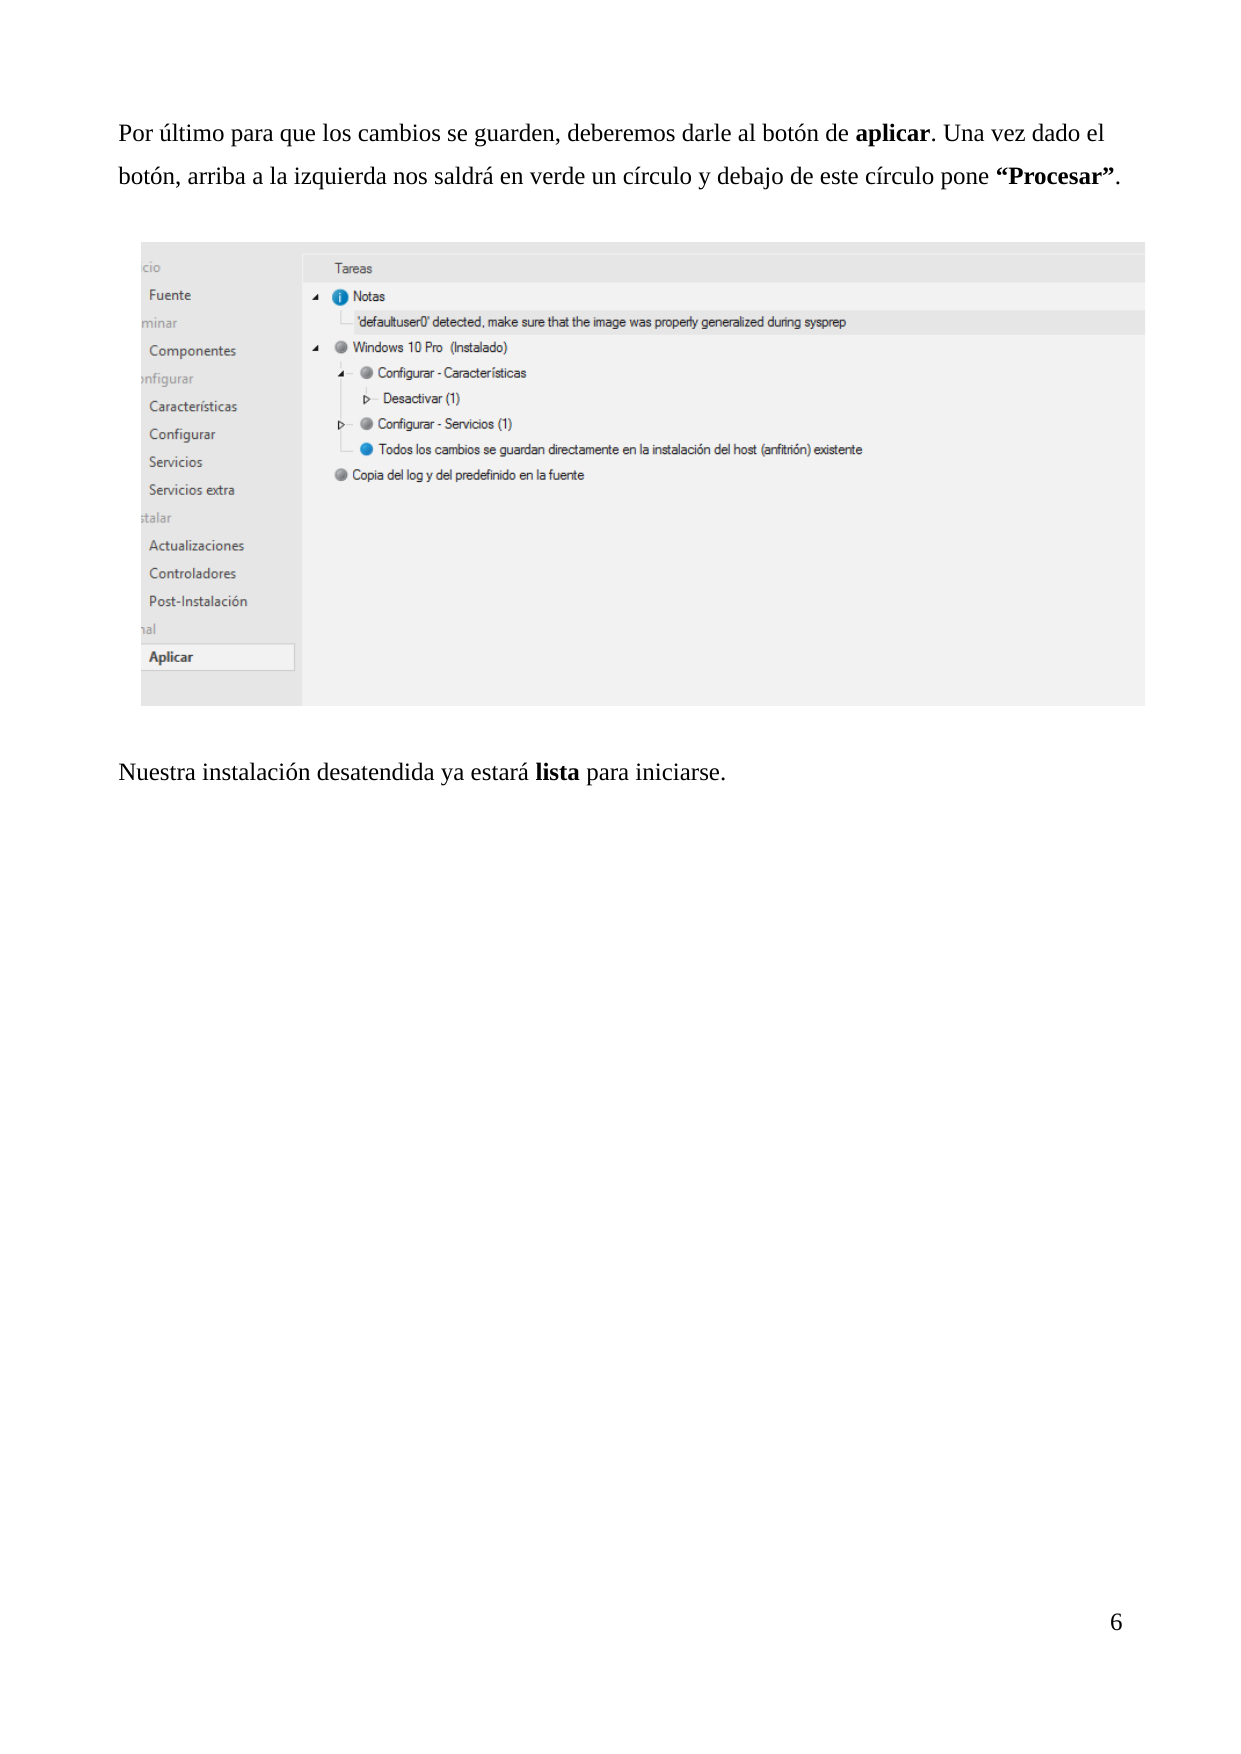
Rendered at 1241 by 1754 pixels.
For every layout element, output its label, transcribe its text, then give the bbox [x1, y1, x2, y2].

text Por último para que los cambios se guarden, deberemos darle al botón de aplicar. Una vez dado el botón, arriba a la izquierda nos saldrá en verde un círculo y debajo de este círculo pone “Procesar”. [118, 118, 1122, 190]
picture [141, 242, 1146, 706]
text Nuestra instalación desatendida ya estará lista para iniciarse. [118, 757, 1122, 786]
